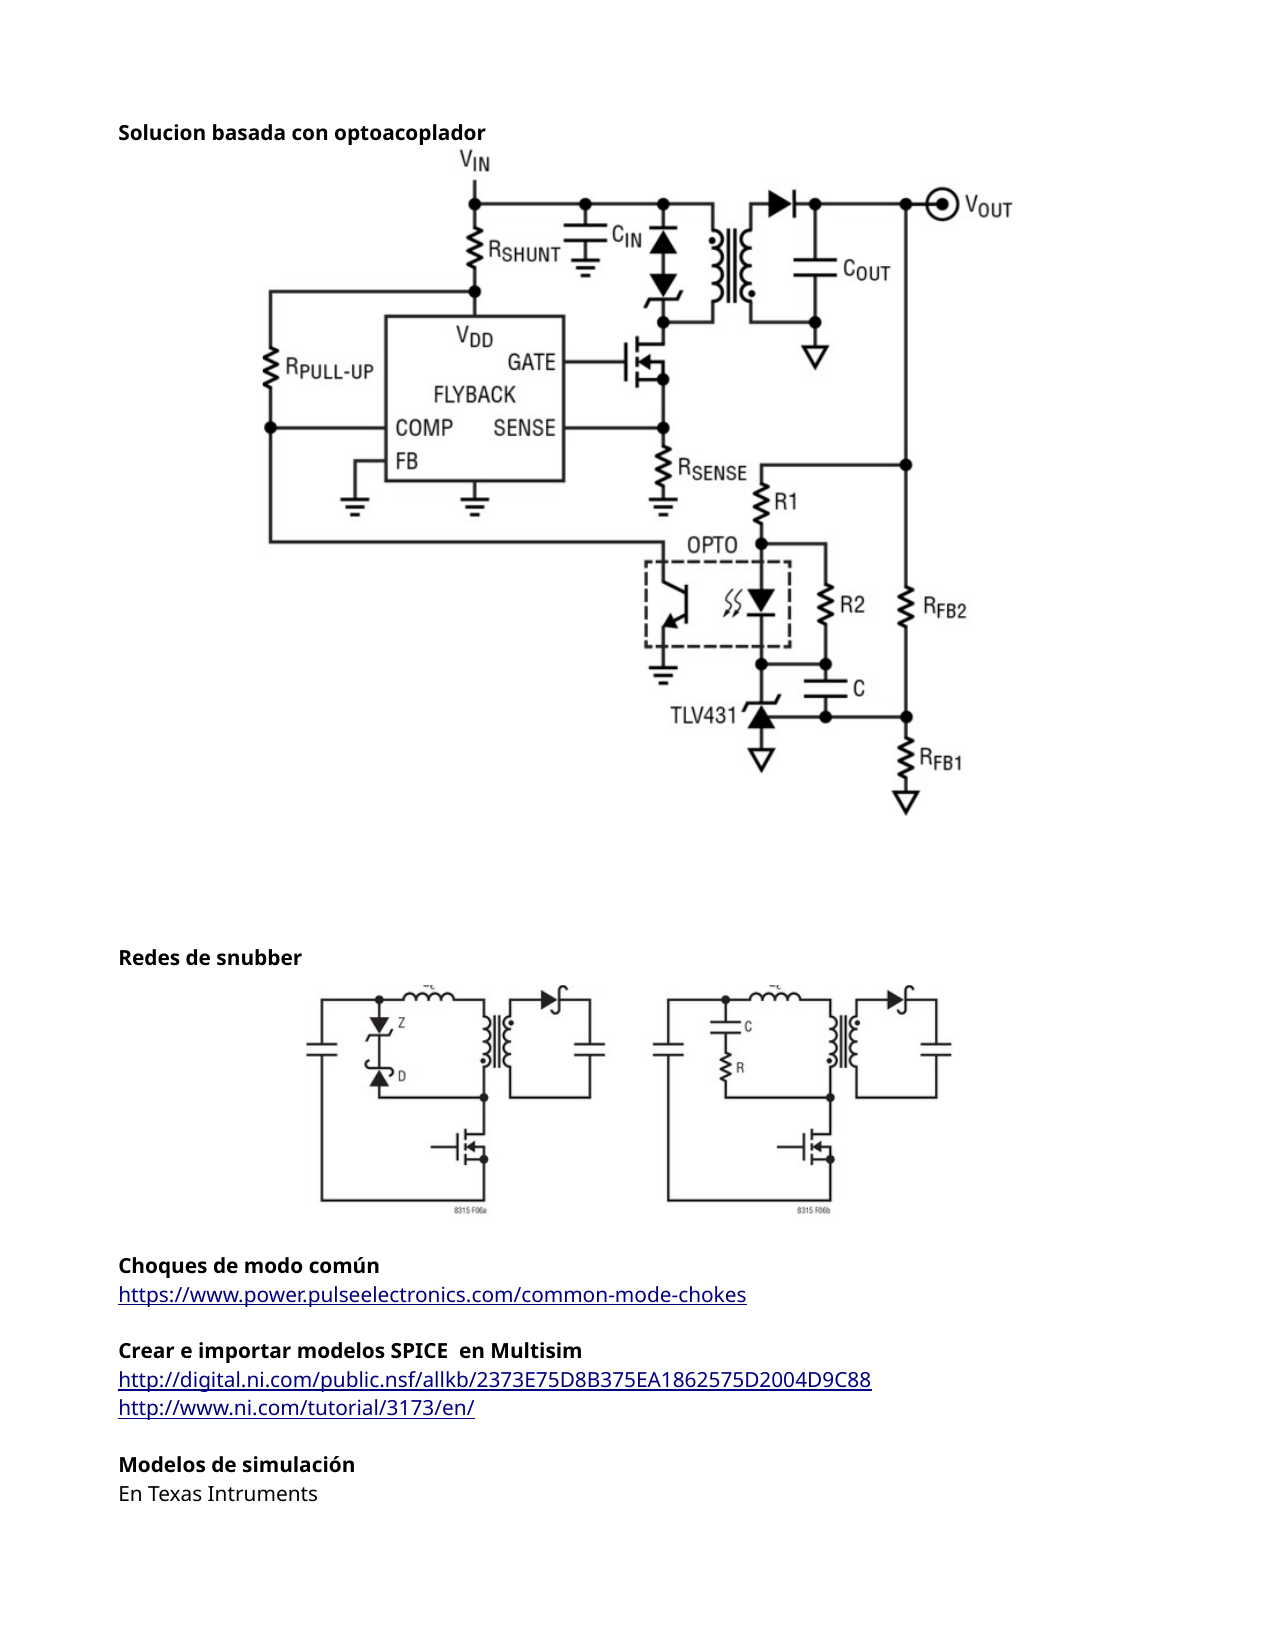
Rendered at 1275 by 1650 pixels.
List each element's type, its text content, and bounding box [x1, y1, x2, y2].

text http://digital.ni.com/public.nsf/allkb/2373E75D8B375EA1862575D2004D9C88 [118, 1365, 1157, 1393]
picture [262, 146, 1013, 816]
text Redes de snubber [118, 943, 1157, 971]
text Choques de modo común [118, 1251, 1157, 1280]
text En Texas Intruments [118, 1479, 1157, 1507]
picture [250, 985, 1001, 1223]
text https://www.power.pulseelectronics.com/common-mode-chokes [118, 1280, 1157, 1308]
text http://www.ni.com/tutorial/3173/en/ [118, 1393, 1157, 1422]
text Crear e importar modelos SPICE en Multisim [118, 1337, 1157, 1365]
text Solucion basada con optoacoplador [118, 118, 1157, 147]
text Modelos de simulación [118, 1450, 1157, 1479]
